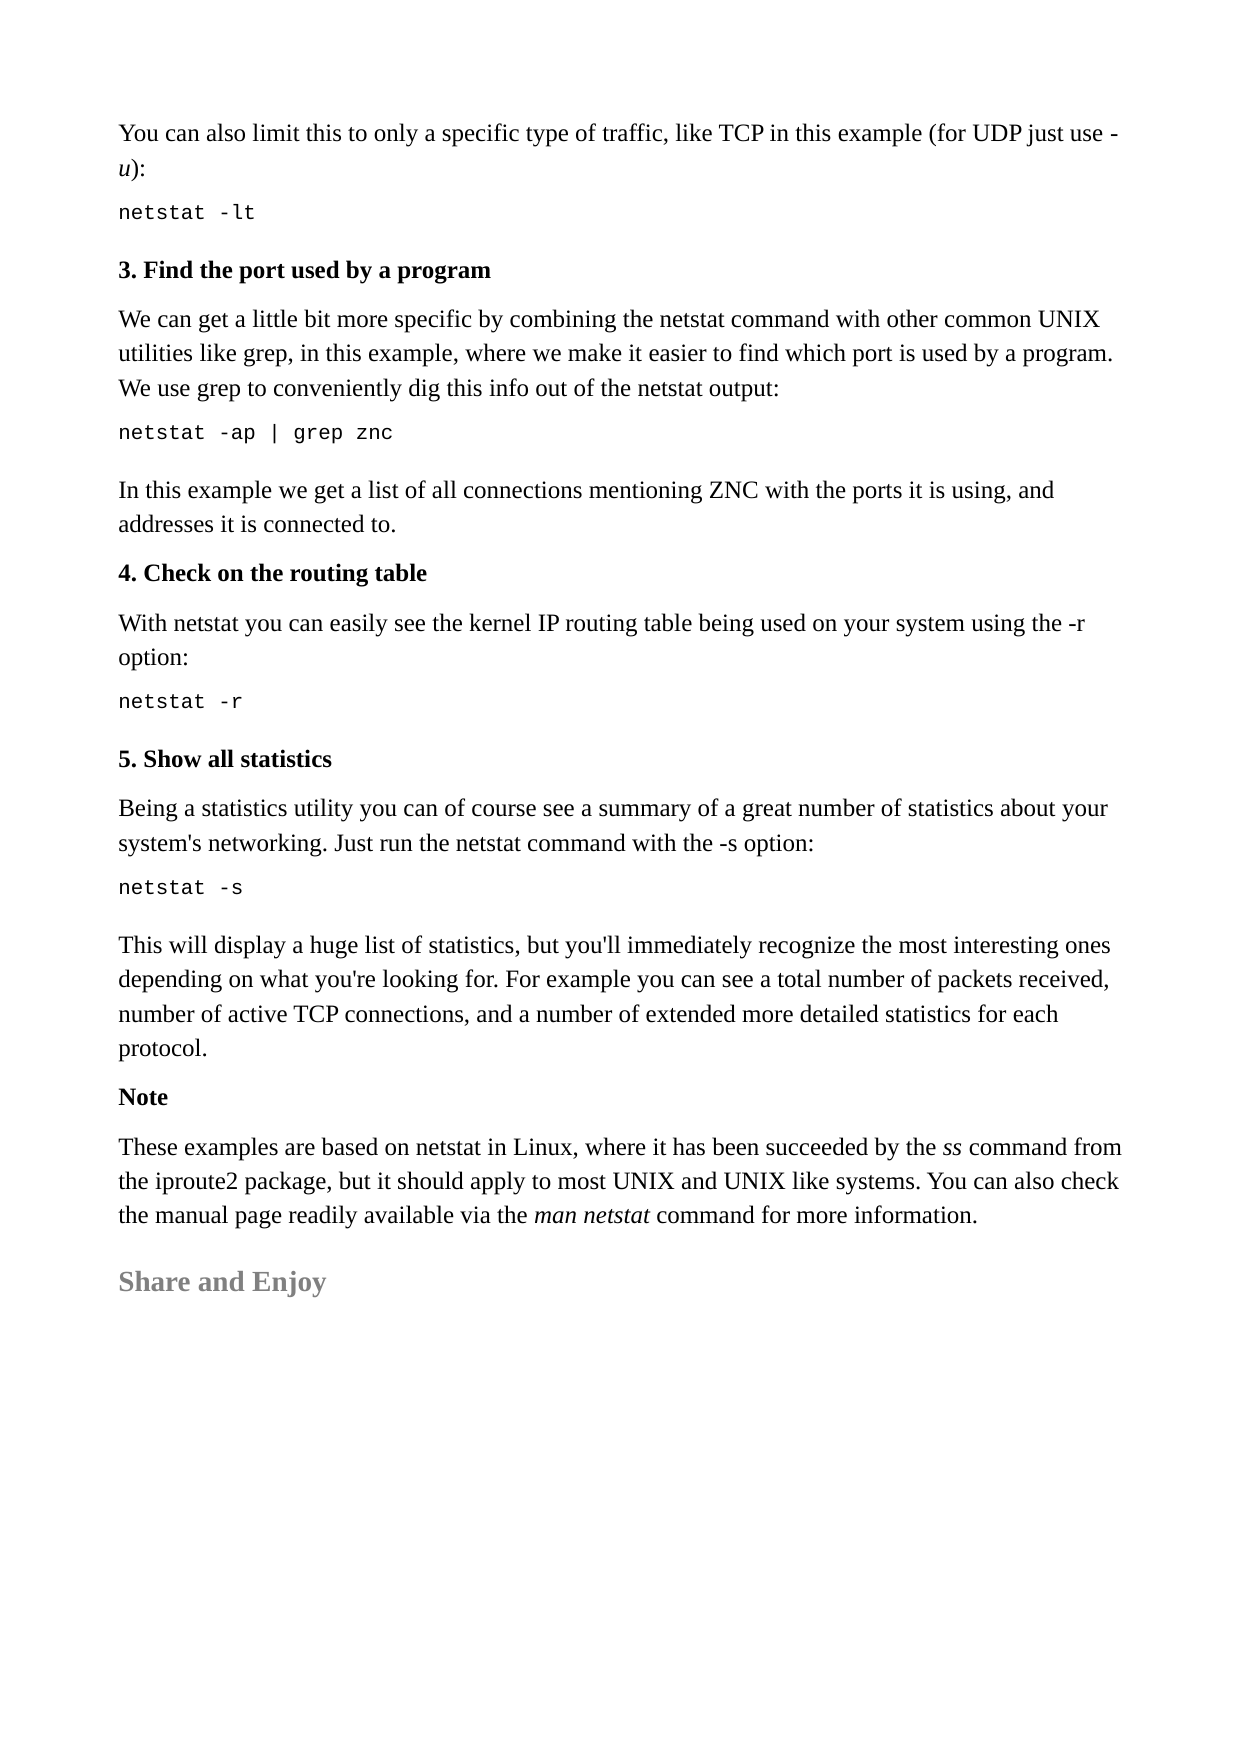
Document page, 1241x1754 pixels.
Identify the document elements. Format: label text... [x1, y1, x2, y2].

text 3. Find the port used by a program [118, 255, 1122, 283]
text netstat -ap | grep znc [118, 422, 1122, 446]
text We can get a little bit more specific by combining the netstat command with other common UNIX utilities like grep, in this example, where we make it easier to find which port is used by a program. We use grep to conveniently dig this info out of the netstat output: [118, 304, 1122, 402]
text netstat -s [118, 877, 1122, 901]
text netstat -r [118, 691, 1122, 715]
text netstat -lt [118, 202, 1122, 225]
text In this example we get a list of all connections mentioning ZNC with the ports it is using, and addresses it is connected to. [118, 475, 1122, 538]
text Being a statistics utility you can of course see a summary of a great number of statistics about your system's networking. Just run the netstat command with the -s option: [118, 793, 1122, 857]
text 4. Check on the routing table [118, 558, 1122, 587]
text Note [118, 1082, 1122, 1111]
text With netstat you can easily see the kernel IP routing table being used on your system using the -r option: [118, 608, 1122, 671]
text 5. Show all statistics [118, 744, 1122, 773]
text These examples are based on netstat in Linux, where it has been succeeded by the ss command from the iproute2 package, but it should apply to most UNIX and UNIX like systems. You can also check the manual page readily available via the man netstat command for more information. [118, 1132, 1122, 1229]
subtitle Share and Enjoy [118, 1264, 1122, 1298]
text You can also limit this to only a specific type of traffic, like TCP in this example (for UDP just use -u): [118, 118, 1122, 181]
text This will display a huge list of statistics, but you'll immediately recognize the most interesting ones depending on what you're looking for. For example you can see a total number of packets received, number of active TCP connections, and a number of extended more detailed statistics for each protocol. [118, 930, 1122, 1062]
